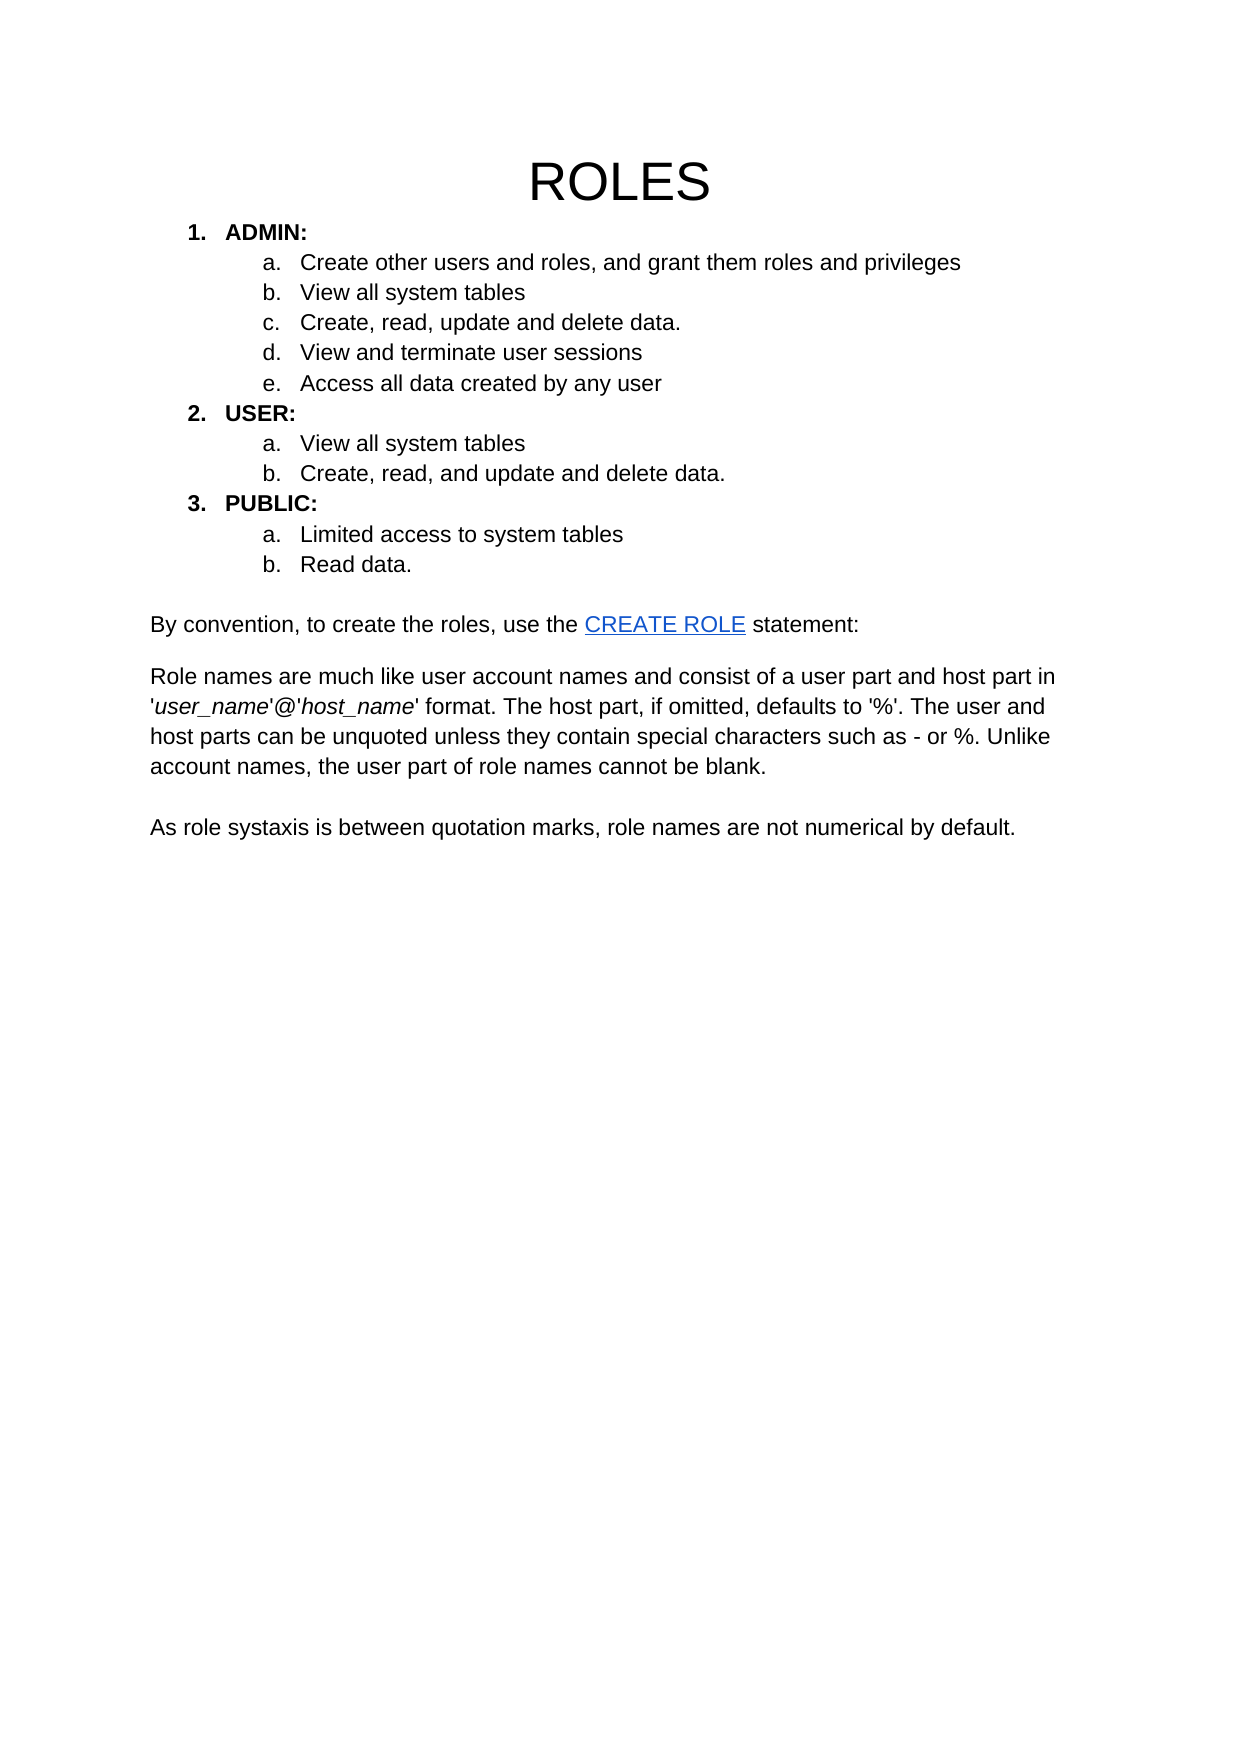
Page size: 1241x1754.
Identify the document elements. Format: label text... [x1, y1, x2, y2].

list View and terminate user sessions [262, 339, 1090, 366]
list Create, read, update and delete data. [262, 309, 1090, 336]
list Limited access to system tables [262, 521, 1090, 547]
text By convention, to create the roles, use the CREATE ROLE statement: [150, 611, 1090, 638]
list Create other users and roles, and grant them roles and privileges [262, 249, 1090, 275]
list ADMIN: [187, 218, 1090, 245]
list PUBLIC: [187, 490, 1090, 517]
list Access all data created by any user [262, 369, 1090, 396]
list View all system tables [262, 430, 1090, 456]
list Create, read, and update and delete data. [262, 460, 1090, 487]
title ROLES [150, 150, 1090, 212]
text Role names are much like user account names and consist of a user part and host part in 'user_name'@'host_name' format. The host part, if omitted, defaults to '%'. The user and host parts can be unquoted unless they contain special characters such as - or %. Unlike account names, the user part of role names cannot be blank. [150, 663, 1090, 779]
list View all system tables [262, 279, 1090, 305]
list USER: [187, 400, 1090, 426]
text As role systaxis is between quotation marks, role names are not numerical by default. [150, 814, 1090, 840]
list Read data. [262, 551, 1090, 577]
